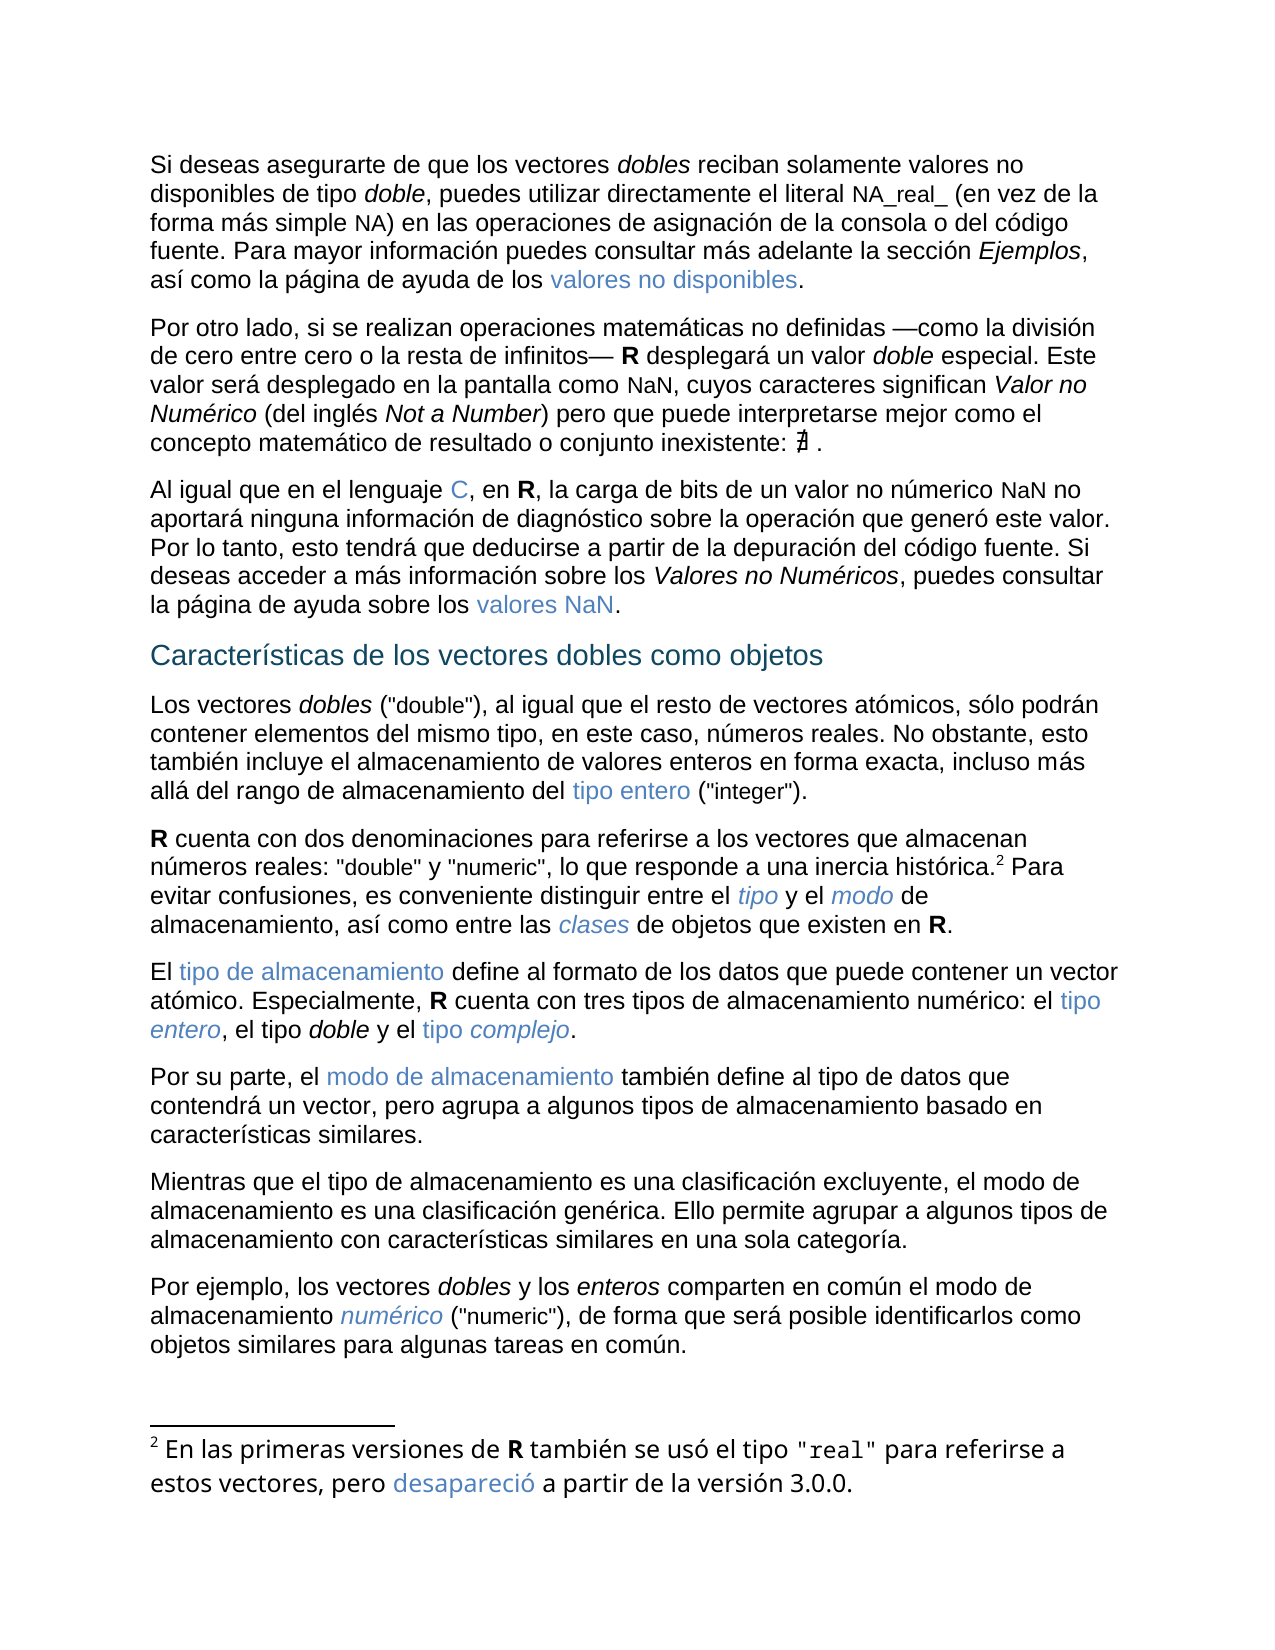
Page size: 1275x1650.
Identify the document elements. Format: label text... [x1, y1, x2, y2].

text Los vectores dobles ("double"), al igual que el resto de vectores atómicos, sólo podrán contener elementos del mismo tipo, en este caso, números reales. No obstante, esto también incluye el almacenamiento de valores enteros en forma exacta, incluso más allá del rango de almacenamiento del tipo entero ("integer"). [150, 690, 1125, 805]
text R cuenta con dos denominaciones para referirse a los vectores que almacenan números reales: "double" y "numeric", lo que responde a una inercia histórica. Para evitar confusiones, es conveniente distinguir entre el tipo y el modo de almacenamiento, así como entre las clases de objetos que existen en R. [150, 823, 1125, 938]
text En las primeras versiones de R también se usó el tipo "real" para referirse a estos vectores, pero desapareció a partir de la versión 3.0.0. [150, 1432, 1125, 1500]
text Por otro lado, si se realizan operaciones matemáticas no definidas —como la división de cero entre cero o la resta de infinitos— R desplegará un valor doble especial. Este valor será desplegado en la pantalla como NaN, cuyos caracteres significan Valor no Numérico (del inglés Not a Number) pero que puede interpretarse mejor como el concepto matemático de resultado o conjunto inexistente: . [150, 312, 1125, 456]
text Por ejemplo, los vectores dobles y los enteros comparten en común el modo de almacenamiento numérico ("numeric"), de forma que será posible identificarlos como objetos similares para algunas tareas en común. [150, 1272, 1125, 1358]
subtitle Características de los vectores dobles como objetos [150, 637, 1125, 671]
text El tipo de almacenamiento define al formato de los datos que puede contener un vector atómico. Especialmente, R cuenta con tres tipos de almacenamiento numérico: el tipo entero, el tipo doble y el tipo complejo. [150, 957, 1125, 1043]
text Si deseas asegurarte de que los vectores dobles reciban solamente valores no disponibles de tipo doble, puedes utilizar directamente el literal NA_real_ (en vez de la forma más simple NA) en las operaciones de asignación de la consola o del código fuente. Para mayor información puedes consultar más adelante la sección Ejemplos, así como la página de ayuda de los valores no disponibles. [150, 150, 1125, 294]
text Mientras que el tipo de almacenamiento es una clasificación excluyente, el modo de almacenamiento es una clasificación genérica. Ello permite agrupar a algunos tipos de almacenamiento con características similares en una sola categoría. [150, 1167, 1125, 1253]
text Por su parte, el modo de almacenamiento también define al tipo de datos que contendrá un vector, pero agrupa a algunos tipos de almacenamiento basado en características similares. [150, 1062, 1125, 1148]
text Al igual que en el lenguaje C, en R, la carga de bits de un valor no númerico NaN no aportará ninguna información de diagnóstico sobre la operación que generó este valor. Por lo tanto, esto tendrá que deducirse a partir de la depuración del código fuente. Si deseas acceder a más información sobre los Valores no Numéricos, puedes consultar la página de ayuda sobre los valores NaN. [150, 475, 1125, 619]
